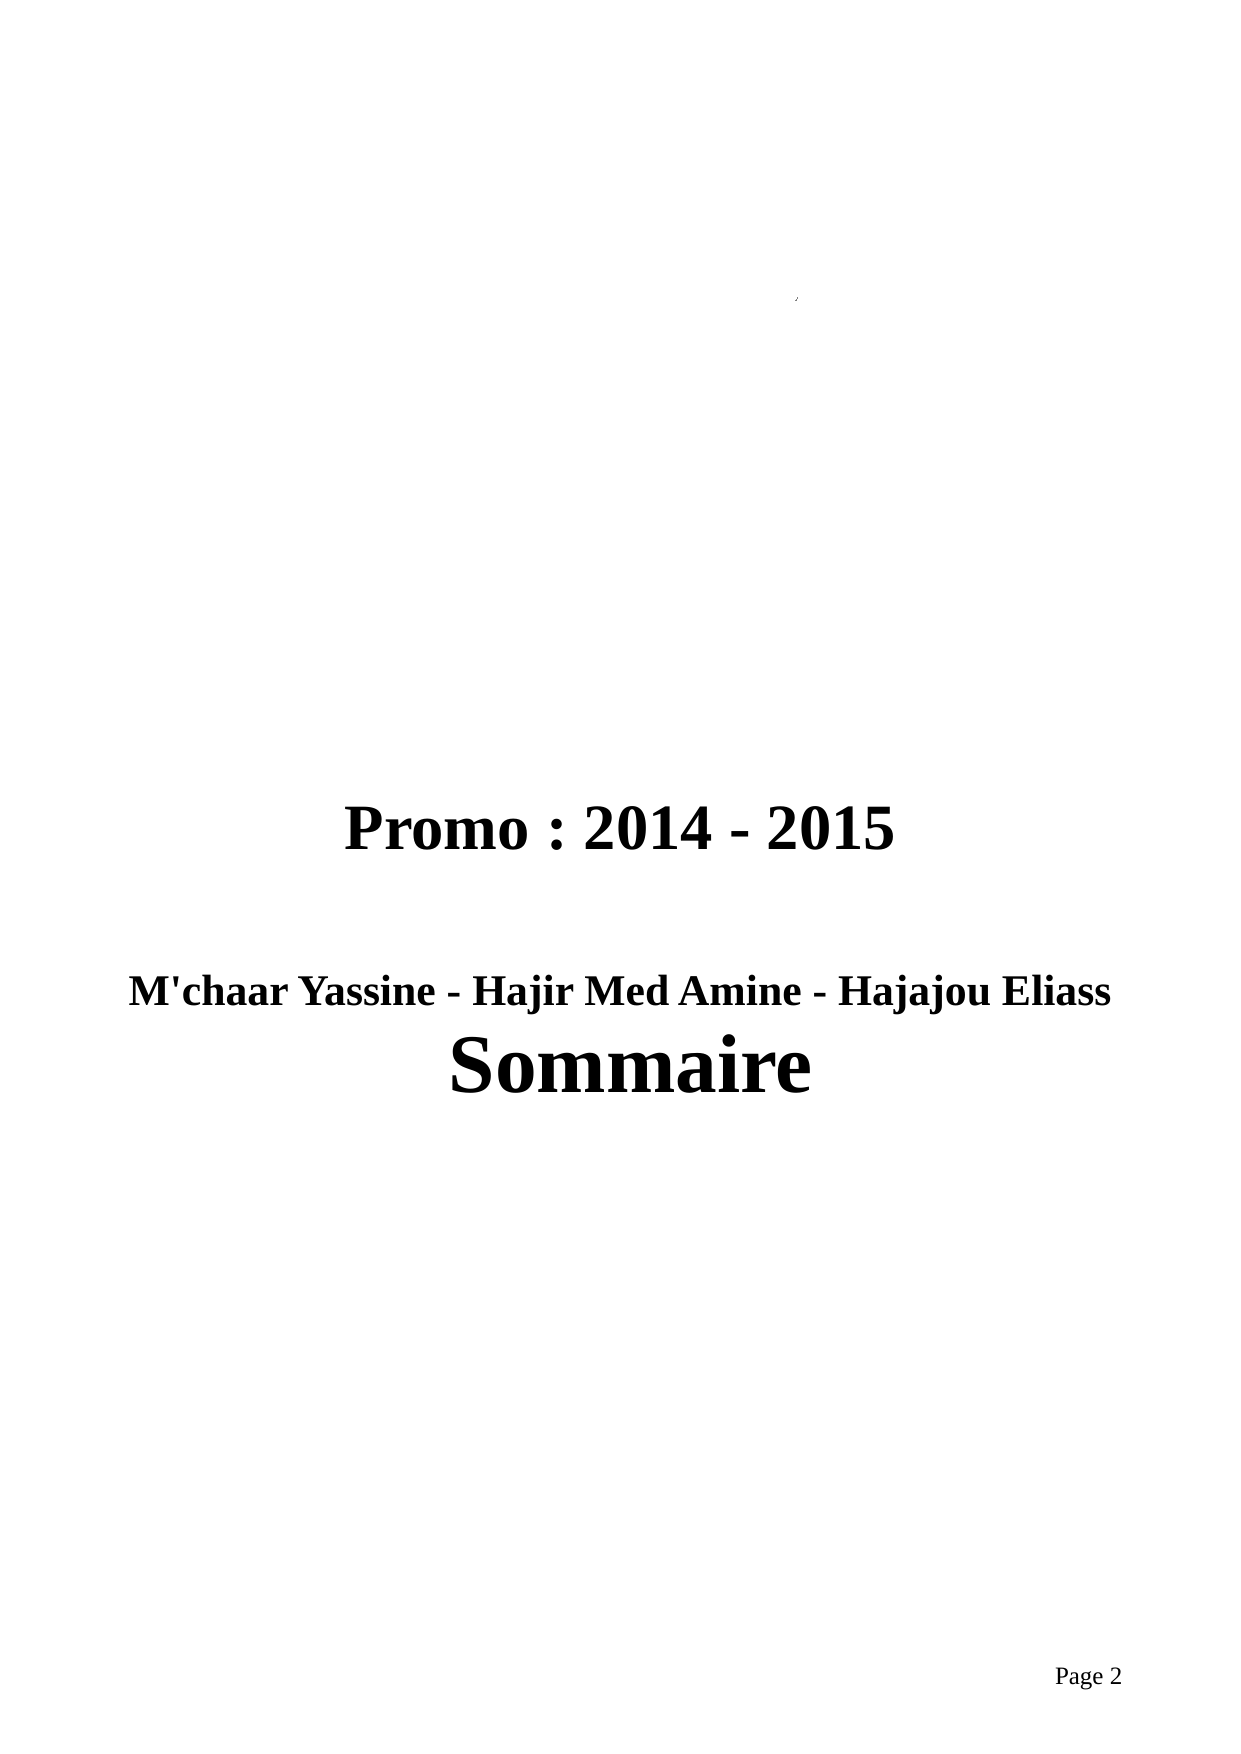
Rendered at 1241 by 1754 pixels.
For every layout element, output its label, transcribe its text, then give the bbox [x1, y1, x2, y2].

text M'chaar Yassine - Hajir Med Amine - Hajajou Eliass [118, 964, 1122, 1015]
text Promo : 2014 - 2015 [118, 789, 1122, 864]
text Sommaire [118, 1015, 1122, 1111]
